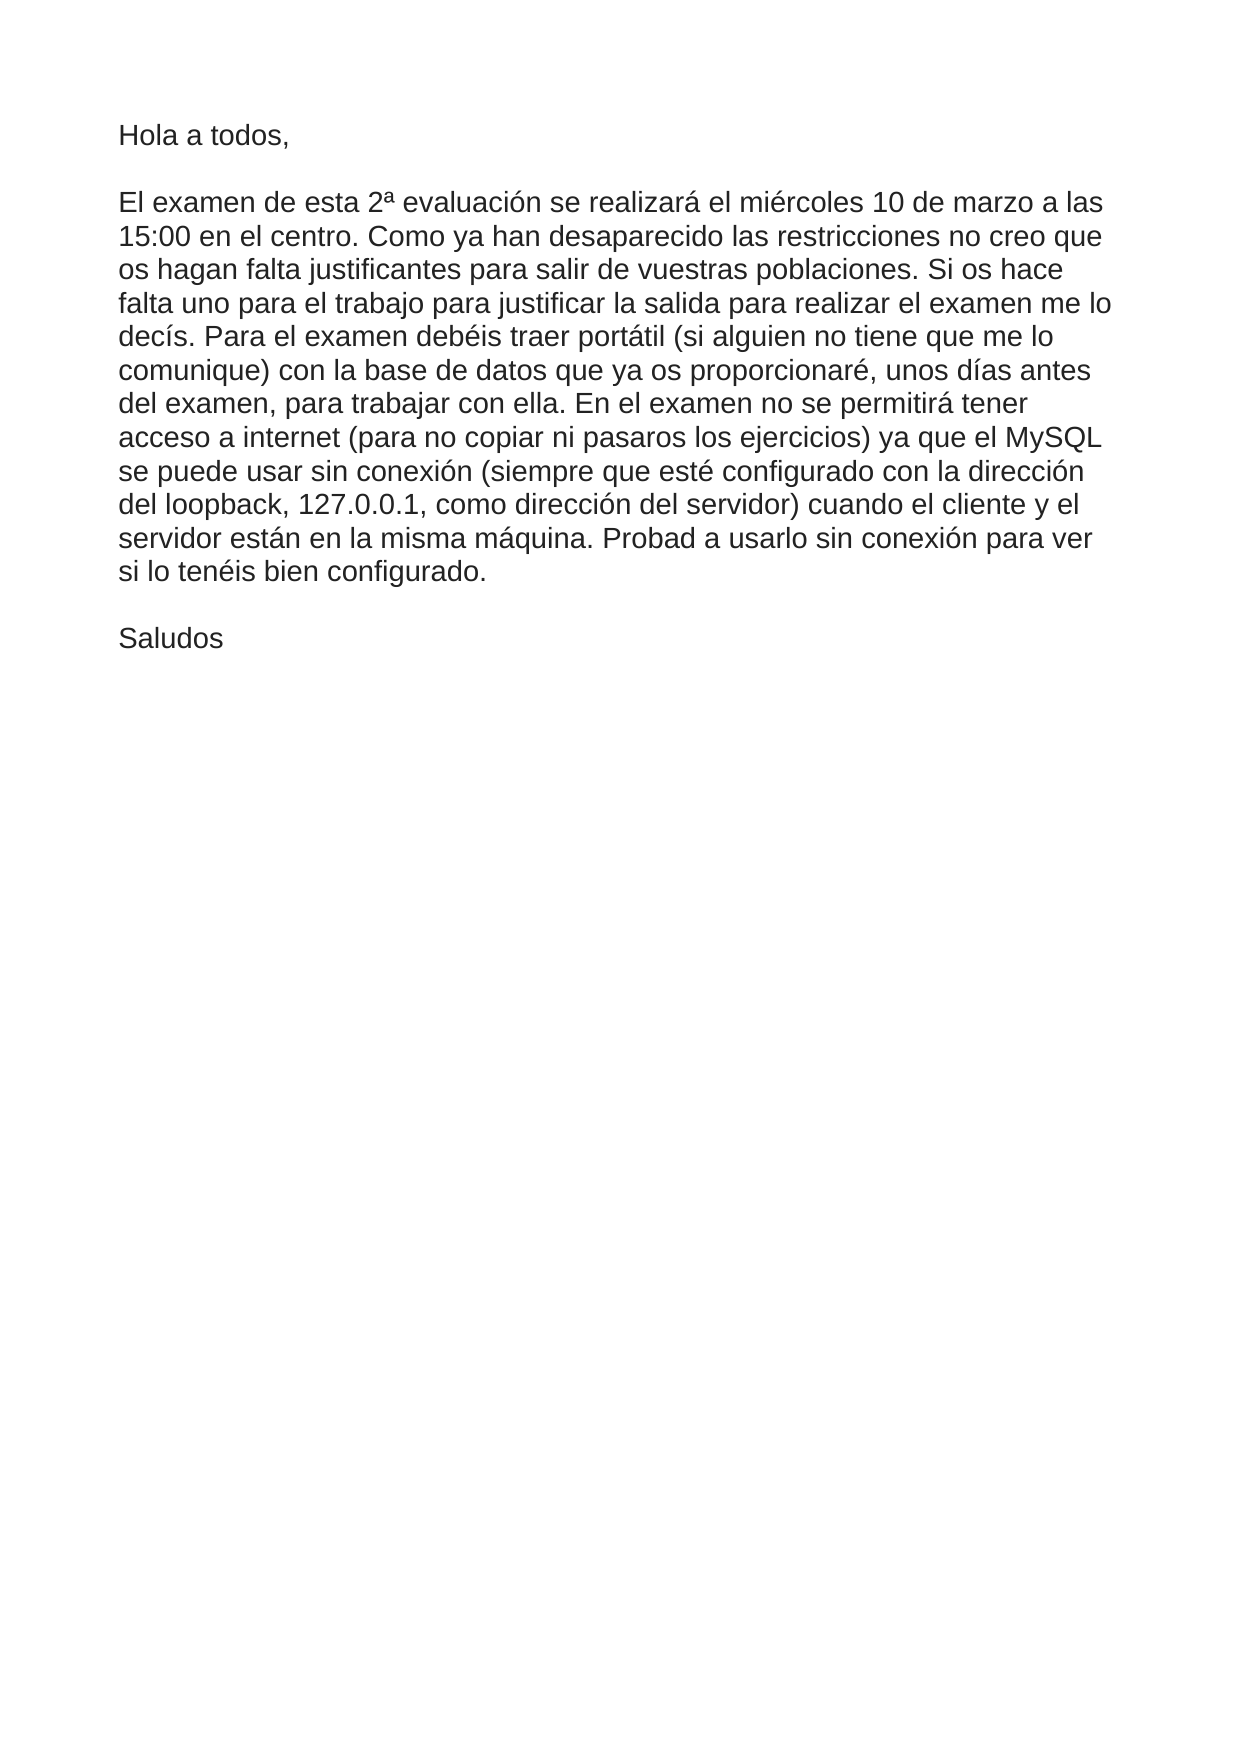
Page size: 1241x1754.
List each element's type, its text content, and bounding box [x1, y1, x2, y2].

text El examen de esta 2ª evaluación se realizará el miércoles 10 de marzo a las 15:00 en el centro. Como ya han desaparecido las restricciones no creo que os hagan falta justificantes para salir de vuestras poblaciones. Si os hace falta uno para el trabajo para justificar la salida para realizar el examen me lo decís. Para el examen debéis traer portátil (si alguien no tiene que me lo comunique) con la base de datos que ya os proporcionaré, unos días antes del examen, para trabajar con ella. En el examen no se permitirá tener acceso a internet (para no copiar ni pasaros los ejercicios) ya que el MySQL se puede usar sin conexión (siempre que esté configurado con la dirección del loopback, 127.0.0.1, como dirección del servidor) cuando el cliente y el servidor están en la misma máquina. Probad a usarlo sin conexión para ver si lo tenéis bien configurado. [118, 185, 1122, 588]
text Hola a todos, [118, 118, 1122, 152]
text Saludos [118, 621, 1122, 655]
